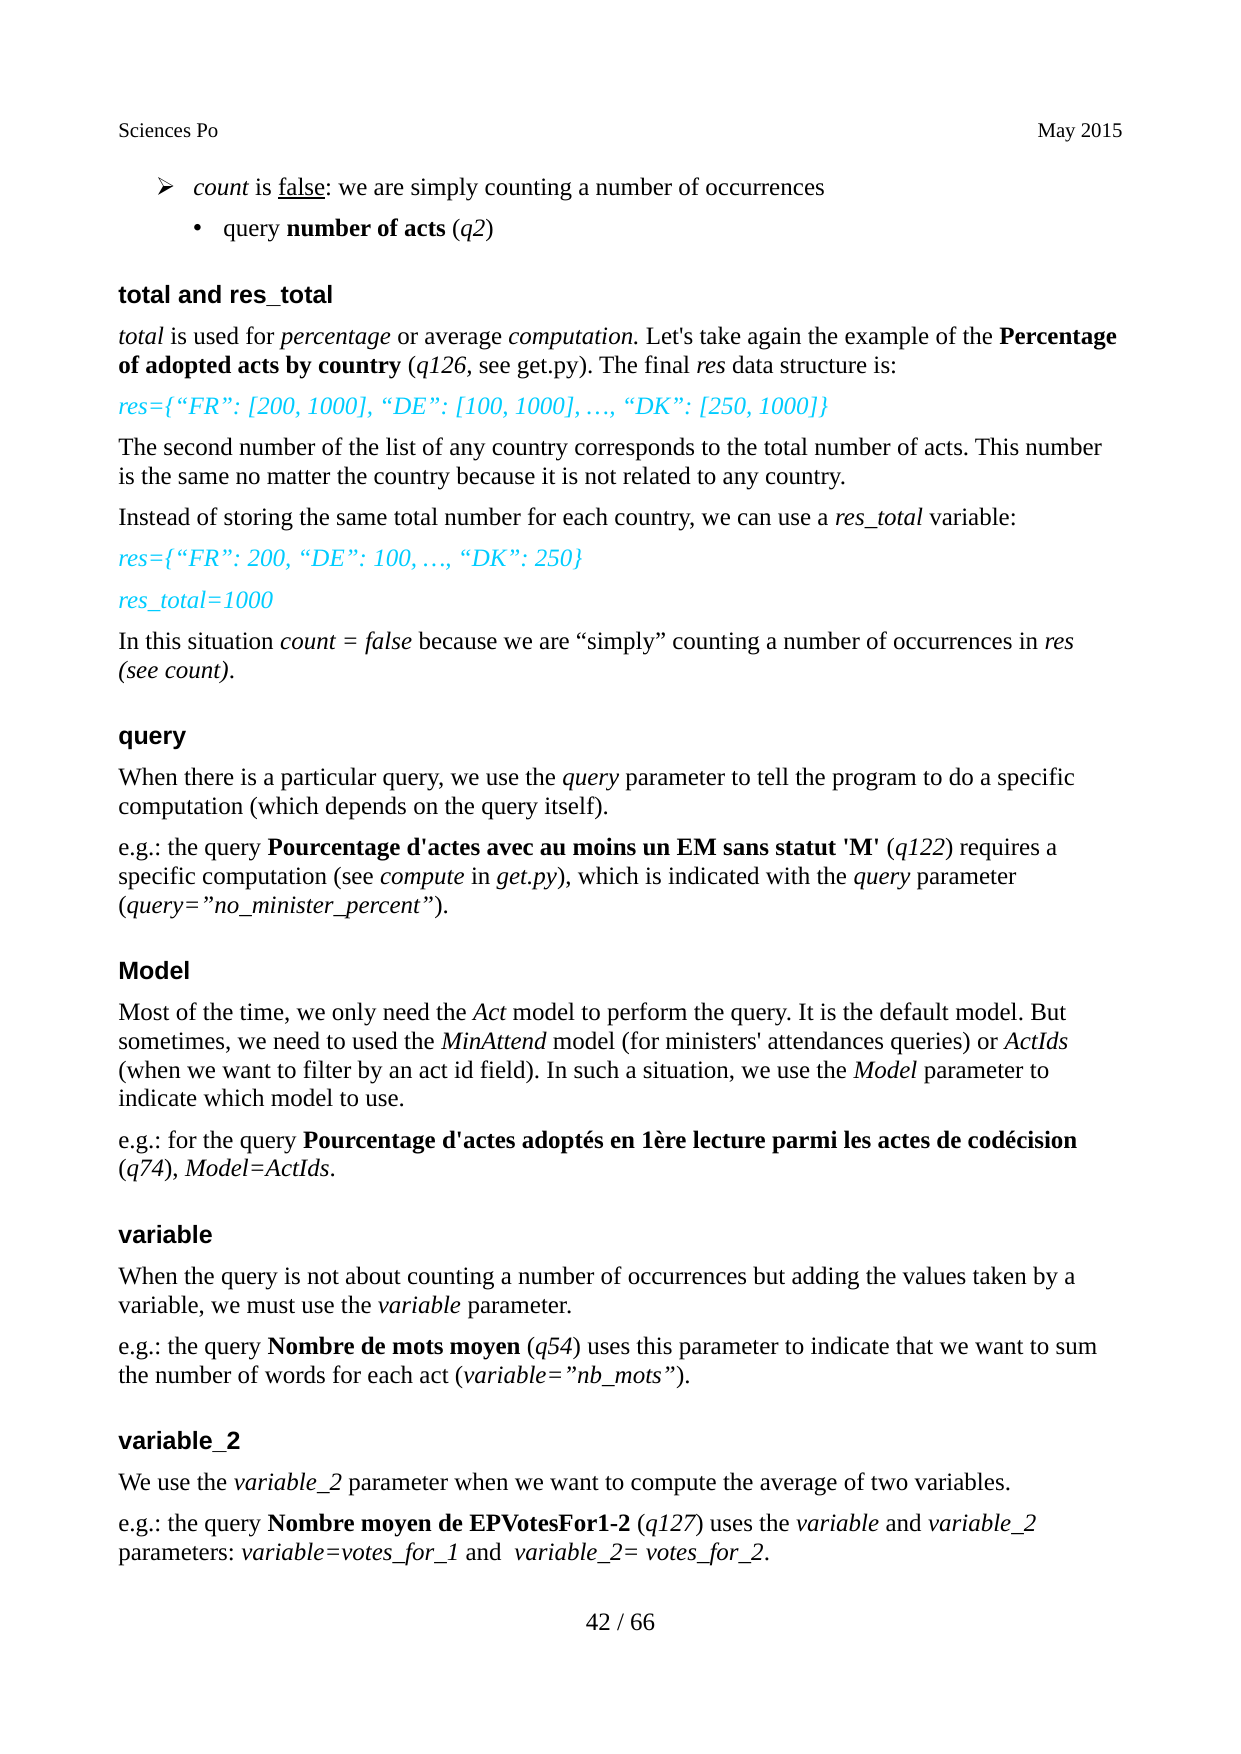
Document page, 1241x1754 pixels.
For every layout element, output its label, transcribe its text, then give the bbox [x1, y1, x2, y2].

text When there is a particular query, we use the query parameter to tell the program to do a specific computation (which depends on the query itself). [118, 762, 1122, 820]
text The second number of the list of any country corresponds to the total number of acts. This number is the same no matter the country because it is not related to any country. [118, 432, 1122, 490]
text total is used for percentage or average computation. Let's take again the example of the Percentage of adopted acts by country (q126, see get.py). The final res data structure is: [118, 321, 1122, 378]
text When the query is not about counting a number of occurrences but adding the values taken by a variable, we must use the variable parameter. [118, 1261, 1122, 1318]
subtitle variable_2 [118, 1426, 1122, 1455]
subtitle variable [118, 1220, 1122, 1248]
text e.g.: the query Pourcentage d'actes avec au moins un EM sans statut 'M' (q122) requires a specific computation (see compute in get.py), which is indicated with the query parameter (query=”no_minister_percent”). [118, 832, 1122, 918]
text Most of the time, we only need the Act model to perform the query. It is the default model. But sometimes, we need to used the MinAttend model (for ministers' attendances queries) or ActIds (when we want to filter by an act id field). In such a situation, we use the Model parameter to indicate which model to use. [118, 997, 1122, 1112]
text Instead of storing the same total number for each country, we can use a res_total variable: [118, 502, 1122, 531]
text We use the variable_2 parameter when we want to compute the average of two variables. [118, 1467, 1122, 1496]
text res={“FR”: [200, 1000], “DE”: [100, 1000], …, “DK”: [250, 1000]} [118, 391, 1122, 420]
list query number of acts (q2) [193, 213, 1122, 242]
subtitle total and res_total [118, 280, 1122, 308]
text res={“FR”: 200, “DE”: 100, …, “DK”: 250} [118, 543, 1122, 572]
text In this situation count = false because we are “simply” counting a number of occurrences in res (see count). [118, 626, 1122, 683]
text res_total=1000 [118, 585, 1122, 613]
list count is false: we are simply counting a number of occurrences [156, 172, 1122, 201]
text e.g.: for the query Pourcentage d'actes adoptés en 1ère lecture parmi les actes de codécision (q74), Model=ActIds. [118, 1125, 1122, 1182]
subtitle Model [118, 956, 1122, 985]
text e.g.: the query Nombre de mots moyen (q54) uses this parameter to indicate that we want to sum the number of words for each act (variable=”nb_mots”). [118, 1331, 1122, 1388]
text e.g.: the query Nombre moyen de EPVotesFor1-2 (q127) uses the variable and variable_2 parameters: variable=votes_for_1 and variable_2= votes_for_2. [118, 1508, 1122, 1566]
subtitle query [118, 721, 1122, 750]
